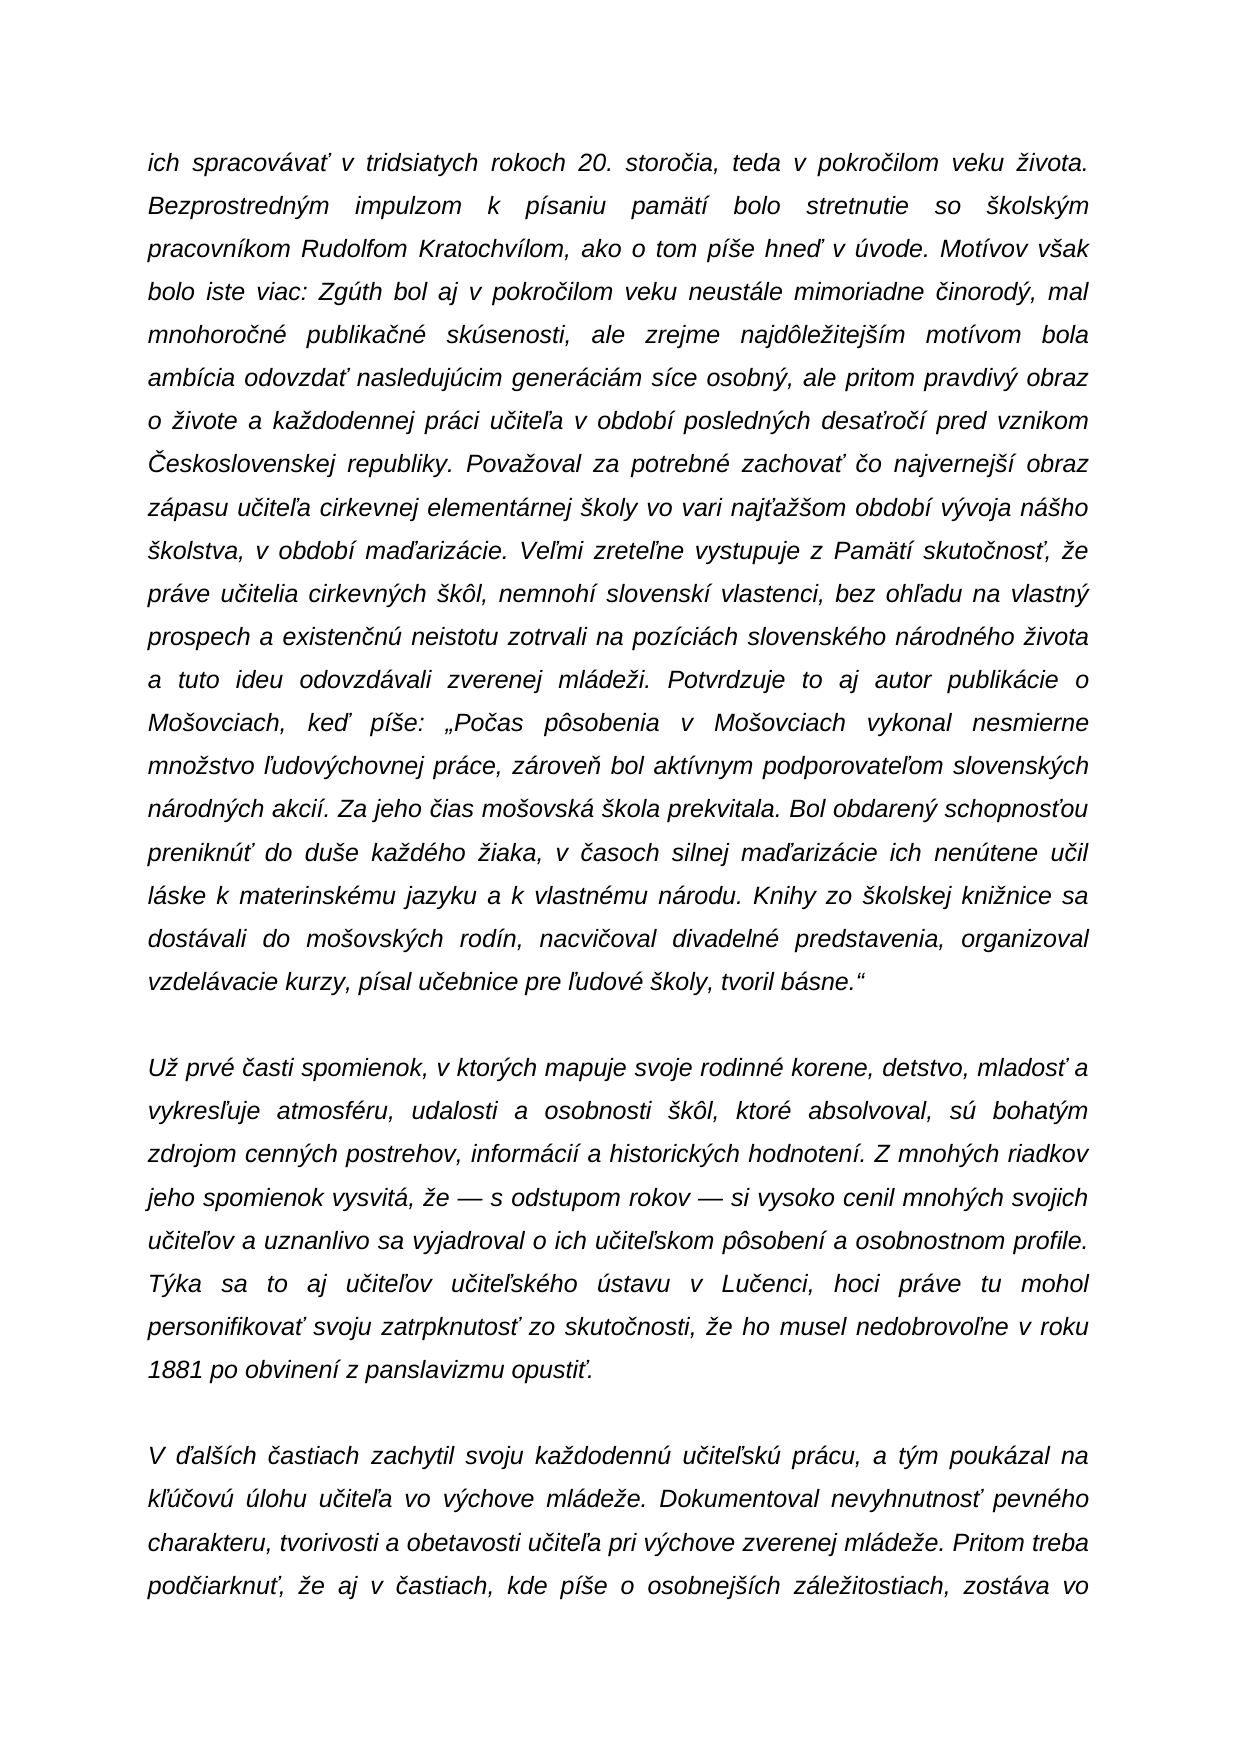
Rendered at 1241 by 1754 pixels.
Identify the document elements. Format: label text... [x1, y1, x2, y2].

text Už prvé časti spomienok, v ktorých mapuje svoje rodinné korene, detstvo, mladosť a vykresľuje atmosféru, udalosti a osobnosti škôl, ktoré absolvoval, sú bohatým zdrojom cenných postrehov, informácií a historických hodnotení. Z mnohých riadkov jeho spomienok vysvitá, že — s odstupom rokov — si vysoko cenil mnohých svojich učiteľov a uznanlivo sa vyjadroval o ich učiteľskom pôsobení a osobnostnom profile. Týka sa to aj učiteľov učiteľského ústavu v Lučenci, hoci práve tu mohol personifikovať svoju zatrpknutosť zo skutočnosti, že ho musel nedobrovoľne v roku 1881 po obvinení z panslavizmu opustiť. [148, 1053, 1093, 1384]
text V ďalších častiach zachytil svoju každodennú učiteľskú prácu, a tým poukázal na kľúčovú úlohu učiteľa vo výchove mládeže. Dokumentoval nevyhnutnosť pevného charakteru, tvorivosti a obetavosti učiteľa pri výchove zverenej mládeže. Pritom treba podčiarknuť, že aj v častiach, kde píše o osobnejších záležitostiach, zostáva vo [148, 1441, 1093, 1599]
text ich spracovávať v tridsiatych rokoch 20. storočia, teda v pokročilom veku života. Bezprostredným impulzom k písaniu pamätí bolo stretnutie so školským pracovníkom Rudolfom Kratochvílom, ako o tom píše hneď v úvode. Motívov však bolo iste viac: Zgúth bol aj v pokročilom veku neustále mimoriadne činorodý, mal mnohoročné publikačné skúsenosti, ale zrejme najdôležitejším motívom bola ambícia odovzdať nasledujúcim generáciám síce osobný, ale pritom pravdivý obraz o živote a každodennej práci učiteľa v období posledných desaťročí pred vznikom Československej republiky. Považoval za potrebné zachovať čo najvernejší obraz zápasu učiteľa cirkevnej elementárnej školy vo vari najťažšom období vývoja nášho školstva, v období maďarizácie. Veľmi zreteľne vystupuje z Pamätí skutočnosť, že práve učitelia cirkevných škôl, nemnohí slovenskí vlastenci, bez ohľadu na vlastný prospech a existenčnú neistotu zotrvali na pozíciách slovenského národného života a tuto ideu odovzdávali zverenej mládeži. Potvrdzuje to aj autor publikácie o Mošovciach, keď píše: „Počas pôsobenia v Mošovciach vykonal nesmierne množstvo ľudovýchovnej práce, zároveň bol aktívnym podporovateľom slovenských národných akcií. Za jeho čias mošovská škola prekvitala. Bol obdarený schopnosťou preniknúť do duše každého žiaka, v časoch silnej maďarizácie ich nenútene učil láske k materinskému jazyku a k vlastnému národu. Knihy zo školskej knižnice sa dostávali do mošovských rodín, nacvičoval divadelné predstavenia, organizoval vzdelávacie kurzy, písal učebnice pre ľudové školy, tvoril básne.“ [148, 148, 1093, 996]
